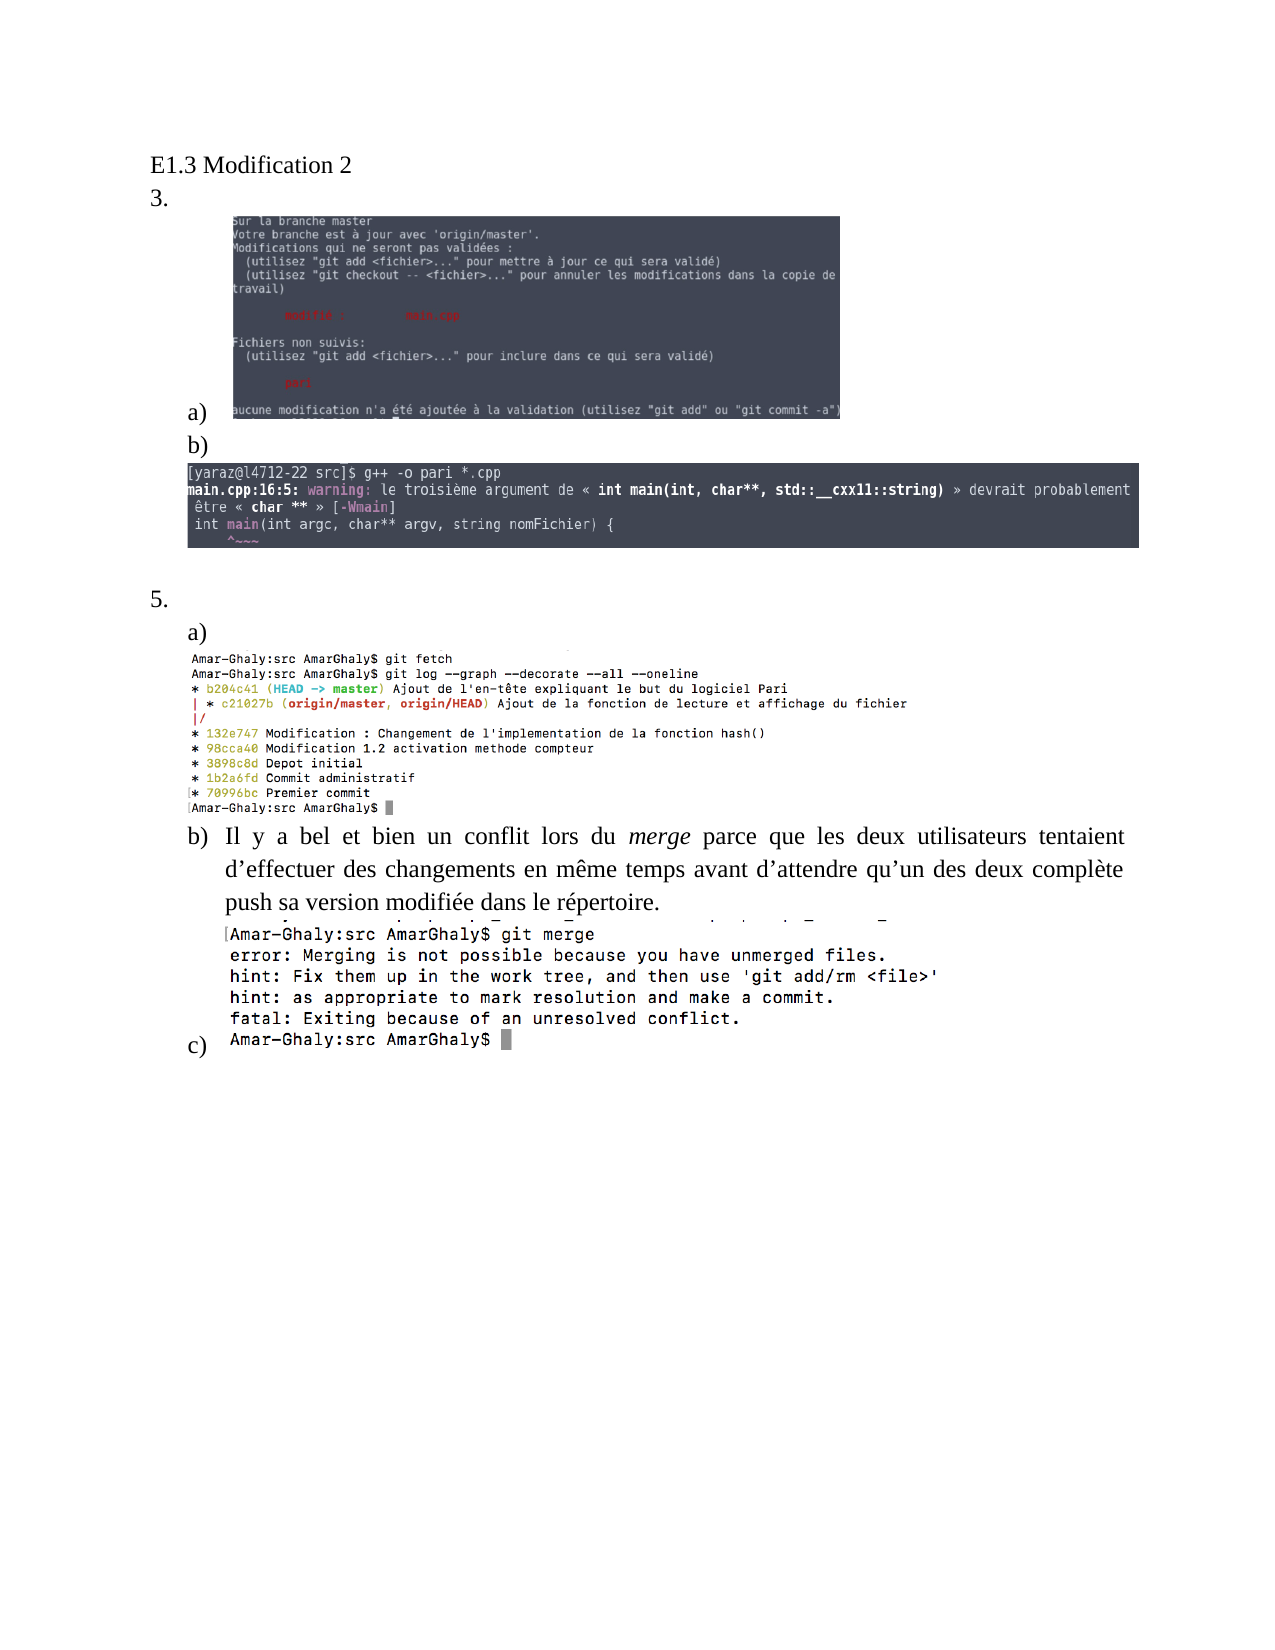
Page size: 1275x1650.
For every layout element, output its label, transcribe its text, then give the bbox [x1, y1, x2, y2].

picture [231, 216, 840, 419]
text E1.3 Modification 2 [150, 150, 1125, 179]
picture [187, 463, 1139, 548]
list Il y a bel et bien un conflit lors du merge parce que les deux utilisateurs tentaient d’effectuer des changements en même temps avant d’attendre qu’un des deux complète push sa version modifiée dans le répertoire. [187, 821, 1125, 916]
picture [225, 920, 960, 1054]
text 3. [150, 183, 1125, 212]
picture [187, 650, 923, 816]
text 5. [150, 584, 1125, 613]
